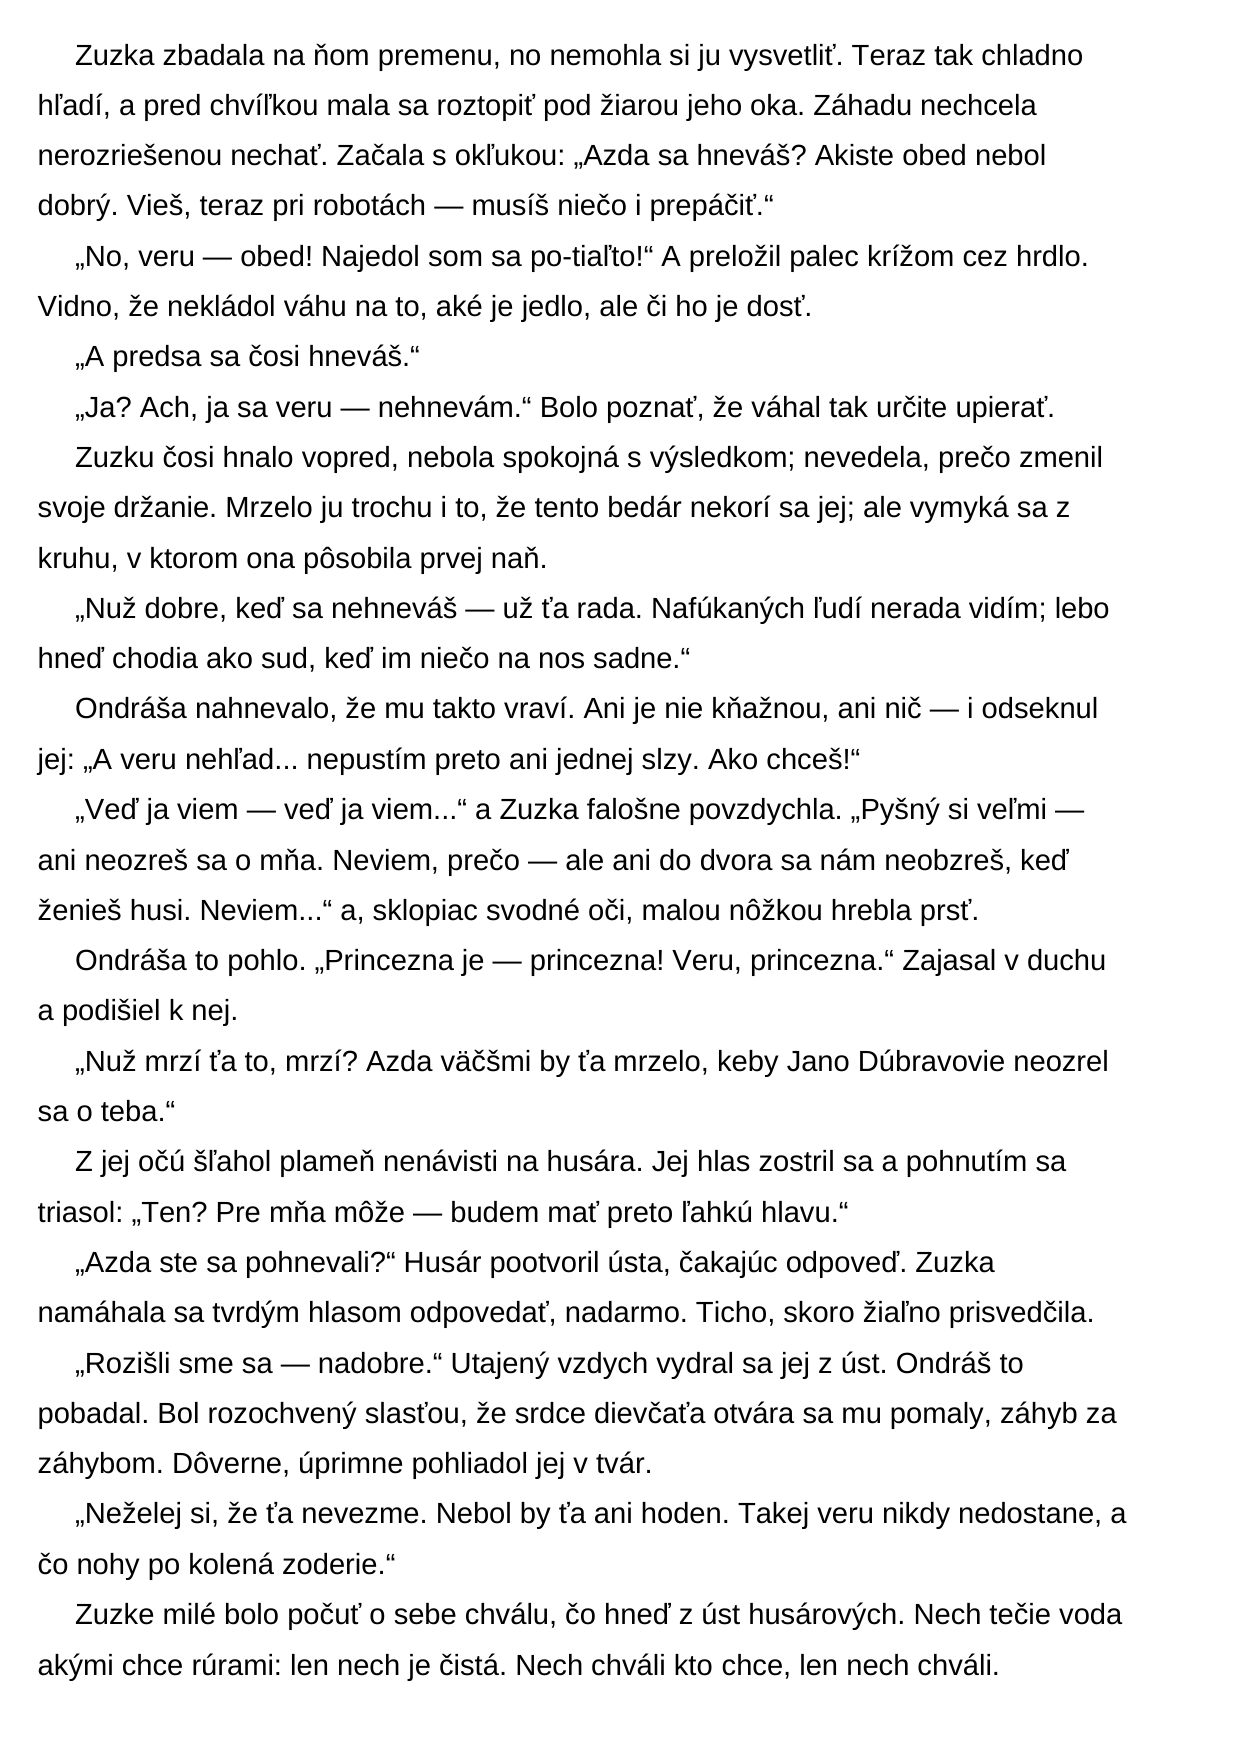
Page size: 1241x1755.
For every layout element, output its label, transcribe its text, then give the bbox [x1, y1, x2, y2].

text „A predsa sa čosi hneváš.“ [37, 339, 1130, 373]
text Zuzke milé bolo počuť o sebe chválu, čo hneď z úst husárových. Nech tečie voda akými chce rúrami: len nech je čistá. Nech chváli kto chce, len nech chváli. [37, 1597, 1130, 1681]
text „Neželej si, že ťa nevezme. Nebol by ťa ani hoden. Takej veru nikdy nedostane, a čo nohy po kolená zoderie.“ [37, 1497, 1130, 1580]
text „Rozišli sme sa — nadobre.“ Utajený vzdych vydral sa jej z úst. Ondráš to pobadal. Bol rozochvený slasťou, že srdce dievčaťa otvára sa mu pomaly, záhyb za záhybom. Dôverne, úprimne pohliadol jej v tvár. [37, 1346, 1130, 1480]
text „Nuž mrzí ťa to, mrzí? Azda väčšmi by ťa mrzelo, keby Jano Dúbravovie neozrel sa o teba.“ [37, 1044, 1130, 1128]
text Zuzku čosi hnalo vopred, nebola spokojná s výsledkom; nevedela, prečo zmenil svoje držanie. Mrzelo ju trochu i to, že tento bedár nekorí sa jej; ale vymyká sa z kruhu, v ktorom ona pôsobila prvej naň. [37, 440, 1130, 574]
text „Veď ja viem — veď ja viem...“ a Zuzka falošne povzdychla. „Pyšný si veľmi — ani neozreš sa o mňa. Neviem, prečo — ale ani do dvora sa nám neobzreš, keď ženieš husi. Neviem...“ a, sklopiac svodné oči, malou nôžkou hrebla prsť. [37, 792, 1130, 926]
text „Azda ste sa pohnevali?“ Husár pootvoril ústa, čakajúc odpoveď. Zuzka namáhala sa tvrdým hlasom odpovedať, nadarmo. Ticho, skoro žiaľno prisvedčila. [37, 1245, 1130, 1329]
text „Ja? Ach, ja sa veru — nehnevám.“ Bolo poznať, že váhal tak určite upierať. [37, 390, 1130, 423]
text Zuzka zbadala na ňom premenu, no nemohla si ju vysvetliť. Teraz tak chladno hľadí, a pred chvíľkou mala sa roztopiť pod žiarou jeho oka. Záhadu nechcela nerozriešenou nechať. Začala s okľukou: „Azda sa hneváš? Akiste obed nebol dobrý. Vieš, teraz pri robotách — musíš niečo i prepáčiť.“ [37, 37, 1130, 222]
text „No, veru — obed! Najedol som sa po-tiaľto!“ A preložil palec krížom cez hrdlo. Vidno, že nekládol váhu na to, aké je jedlo, ale či ho je dosť. [37, 239, 1130, 323]
text Ondráša nahnevalo, že mu takto vraví. Ani je nie kňažnou, ani nič — i odseknul jej: „A veru nehľad... nepustím preto ani jednej slzy. Ako chceš!“ [37, 692, 1130, 775]
text Ondráša to pohlo. „Princezna je — princezna! Veru, princezna.“ Zajasal v duchu a podišiel k nej. [37, 943, 1130, 1027]
text „Nuž dobre, keď sa nehneváš — už ťa rada. Nafúkaných ľudí nerada vidím; lebo hneď chodia ako sud, keď im niečo na nos sadne.“ [37, 591, 1130, 675]
text Z jej očú šľahol plameň nenávisti na husára. Jej hlas zostril sa a pohnutím sa triasol: „Ten? Pre mňa môže — budem mať preto ľahkú hlavu.“ [37, 1144, 1130, 1228]
